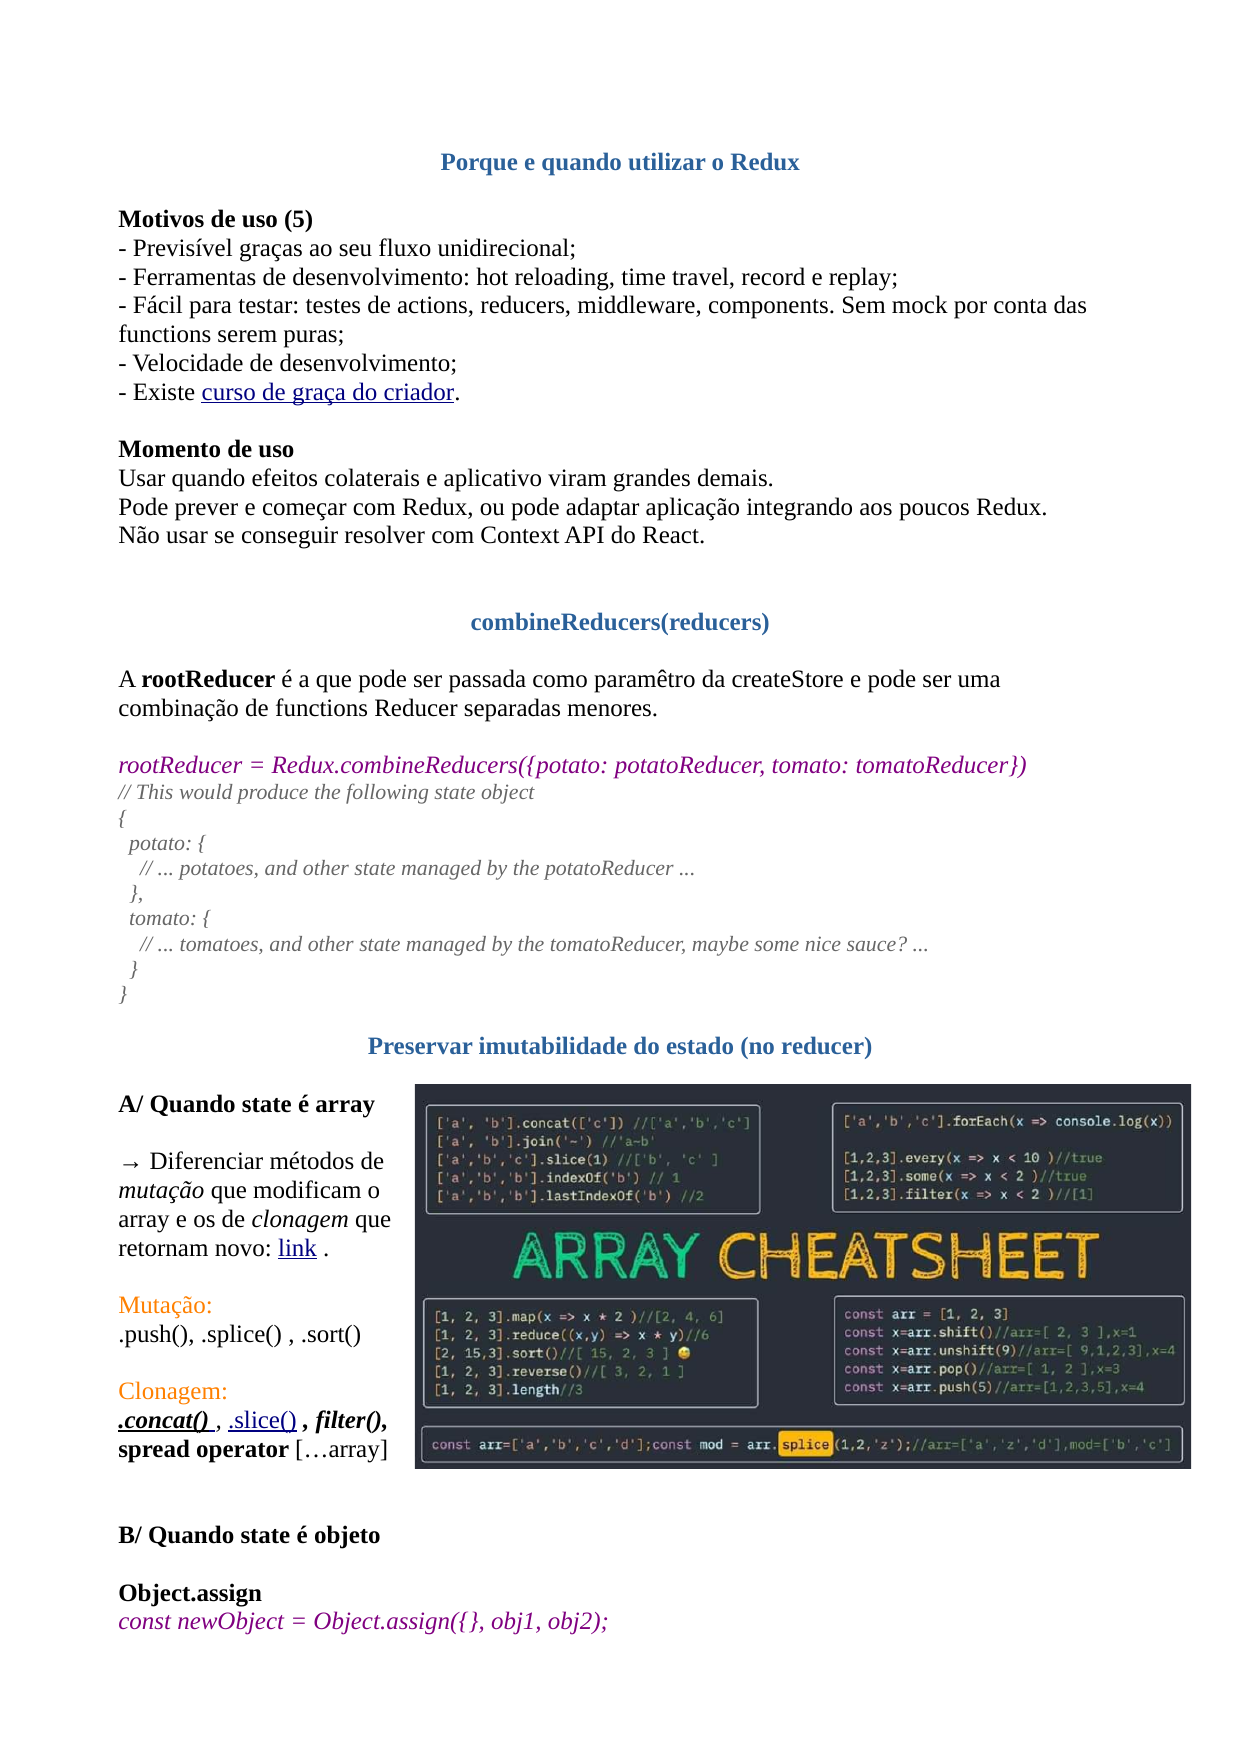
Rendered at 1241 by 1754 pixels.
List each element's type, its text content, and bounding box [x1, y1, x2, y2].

text { [118, 804, 1122, 830]
text Mutação: [118, 1290, 414, 1319]
text combineReducers(reducers) [118, 607, 1122, 636]
text A/ Quando state é array [118, 1089, 414, 1118]
text Usar quando efeitos colaterais e aplicativo viram grandes demais. [118, 463, 1122, 492]
text Clonagem: [118, 1376, 414, 1405]
text } [118, 981, 1122, 1006]
text const newObject = Object.assign({}, obj1, obj2); [118, 1606, 1122, 1635]
text spread operator […array] [118, 1434, 414, 1463]
text A rootReducer é a que pode ser passada como paramêtro da createStore e pode ser uma combinação de functions Reducer separadas menores. [118, 664, 1122, 722]
text Object.assign [118, 1578, 1122, 1606]
text Motivos de uso (5) [118, 204, 1122, 233]
text - Fácil para testar: testes de actions, reducers, middleware, components. Sem mock por conta das functions serem puras; [118, 291, 1122, 348]
text .concat() , .slice() , filter(), [118, 1405, 414, 1434]
text Momento de uso [118, 434, 1122, 463]
text Pode prever e começar com Redux, ou pode adaptar aplicação integrando aos poucos Redux. [118, 492, 1122, 521]
text Porque e quando utilizar o Redux [118, 147, 1122, 176]
text // This would produce the following state object [118, 779, 1122, 804]
text rootReducer = Redux.combineReducers({potato: potatoReducer, tomato: tomatoReducer}) [118, 751, 1122, 779]
text } [118, 956, 1122, 981]
text - Previsível graças ao seu fluxo unidirecional; [118, 233, 1122, 262]
text - Existe curso de graça do criador. [118, 377, 1122, 406]
text → Diferenciar métodos de mutação que modificam o array e os de clonagem que retornam novo: link . [118, 1146, 414, 1261]
text }, [118, 880, 1122, 905]
text // ... tomatoes, and other state managed by the tomatoReducer, maybe some nice sauce? ... [118, 931, 1122, 956]
text tomato: { [118, 905, 1122, 931]
text - Ferramentas de desenvolvimento: hot reloading, time travel, record e replay; [118, 262, 1122, 291]
text - Velocidade de desenvolvimento; [118, 348, 1122, 377]
text .push(), .splice() , .sort() [118, 1319, 414, 1348]
text Preservar imutabilidade do estado (no reducer) [118, 1031, 1122, 1060]
text Não usar se conseguir resolver com Context API do React. [118, 521, 1122, 549]
text // ... potatoes, and other state managed by the potatoReducer ... [118, 855, 1122, 880]
picture [414, 1084, 1192, 1469]
text B/ Quando state é objeto [118, 1520, 1122, 1549]
text potato: { [118, 830, 1122, 855]
